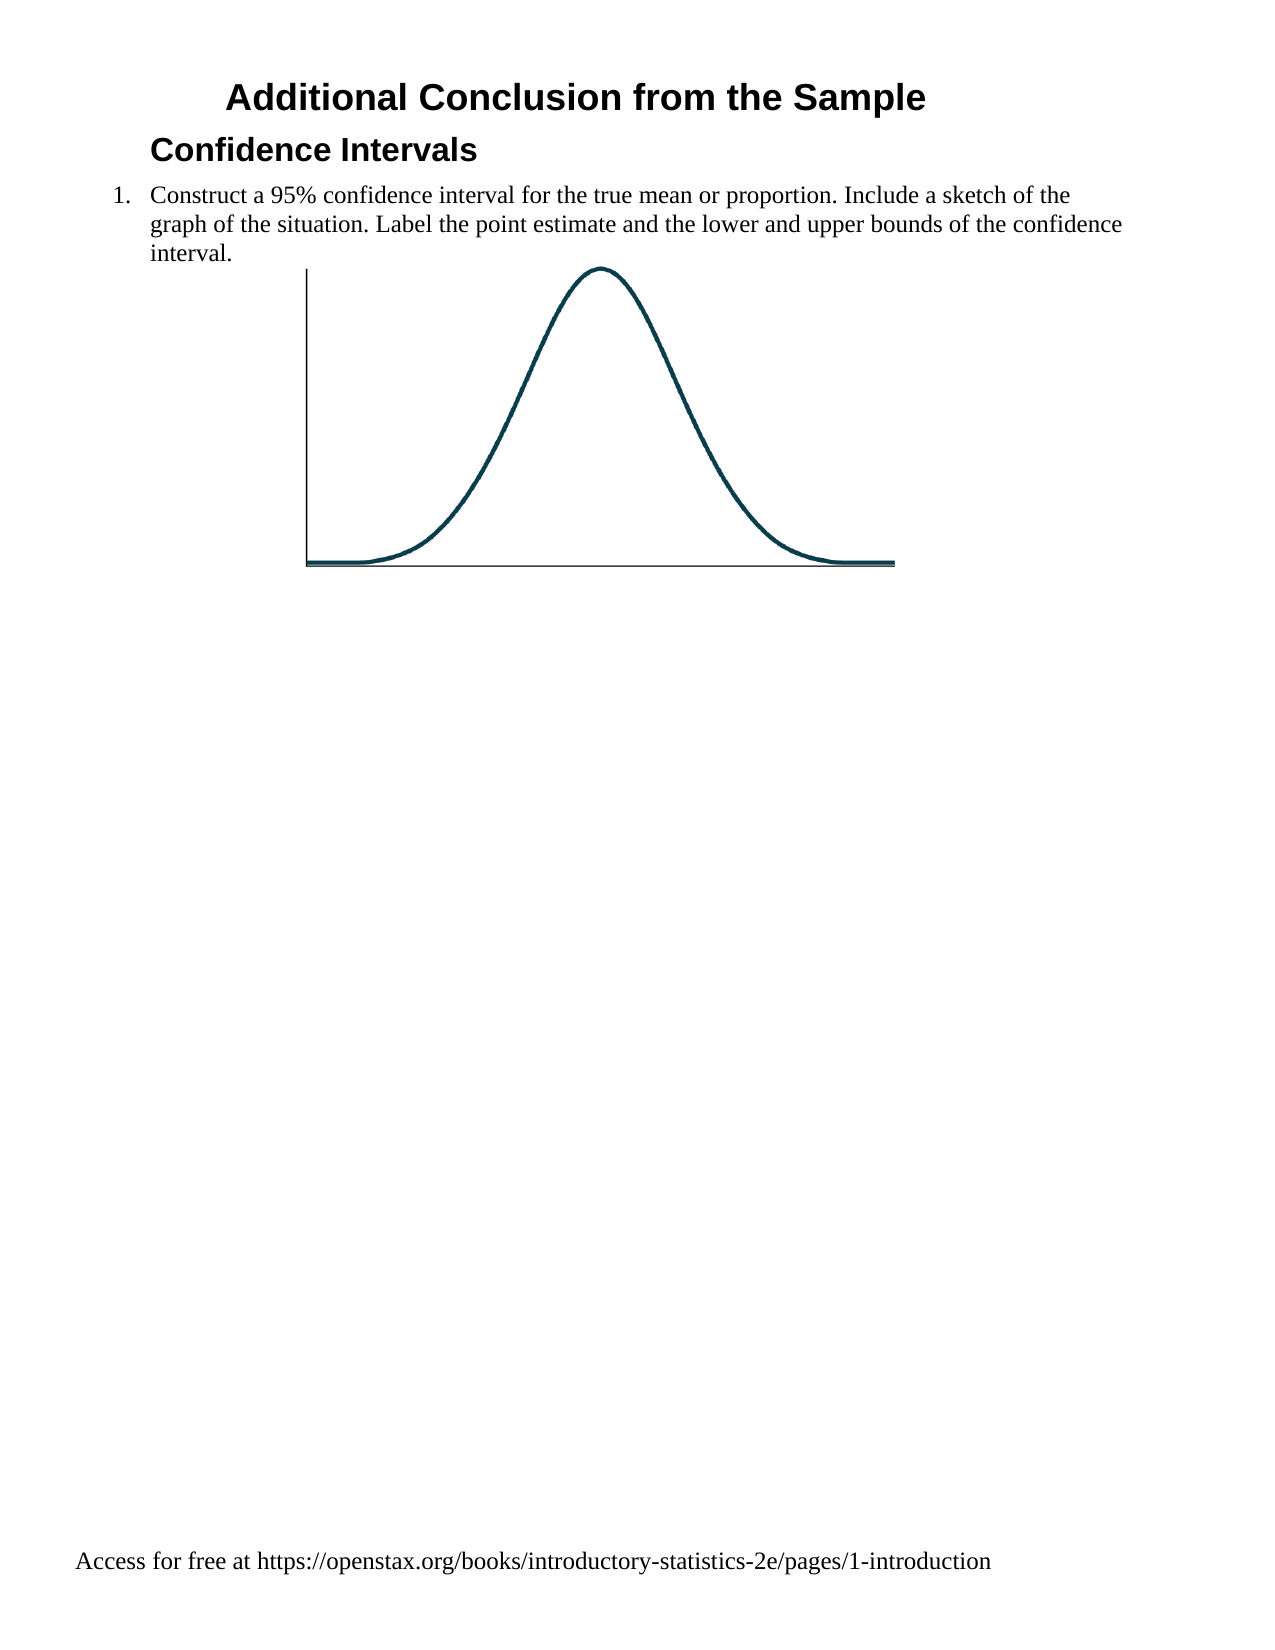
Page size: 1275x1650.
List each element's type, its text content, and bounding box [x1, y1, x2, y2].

subtitle Confidence Intervals [150, 130, 1125, 168]
list Construct a 95% confidence interval for the true mean or proportion. Include a sketch of the graph of the situation. Label the point estimate and the lower and upper bounds of the confidence interval. [112, 181, 1125, 267]
subtitle Additional Conclusion from the Sample [225, 75, 1125, 118]
picture [305, 266, 895, 567]
